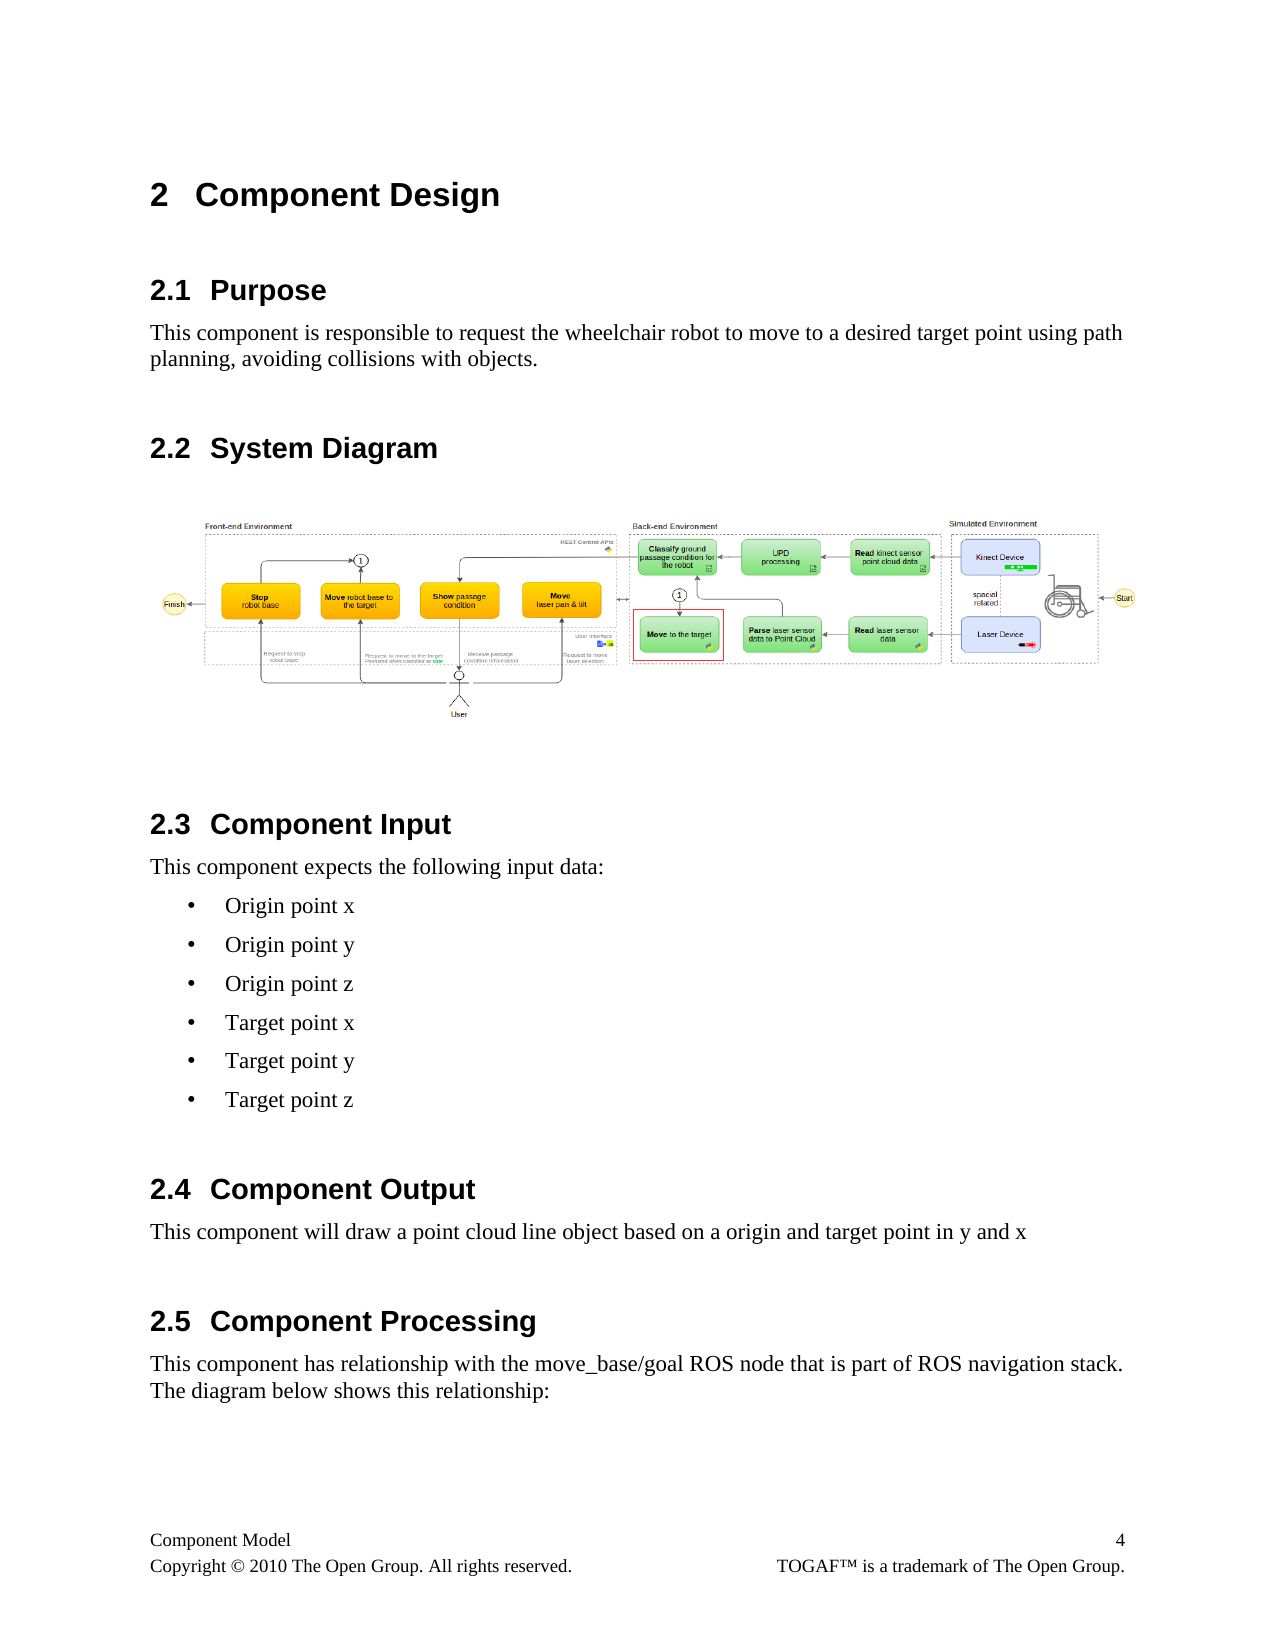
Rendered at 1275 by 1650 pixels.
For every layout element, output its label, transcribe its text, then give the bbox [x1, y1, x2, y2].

text This component will draw a point cloud line object based on a origin and target point in y and x [150, 1218, 1125, 1245]
text This component is responsible to request the wheelchair robot to move to a desired target point using path planning, avoiding collisions with objects. [150, 319, 1125, 372]
list Target point z [187, 1086, 1125, 1113]
subtitle Component Design [150, 175, 1125, 213]
subtitle Component Output [150, 1172, 1125, 1206]
subtitle Purpose [150, 273, 1125, 307]
text This component has relationship with the move_base/goal ROS node that is part of ROS navigation stack. The diagram below shows this relationship: [150, 1350, 1125, 1403]
subtitle Component Input [150, 807, 1125, 841]
list Origin point y [187, 931, 1125, 957]
picture [162, 519, 1138, 721]
text This component expects the following input data: [150, 853, 1125, 879]
list Target point x [187, 1008, 1125, 1035]
list Target point y [187, 1047, 1125, 1074]
list Origin point z [187, 970, 1125, 996]
subtitle System Diagram [150, 432, 1125, 465]
subtitle Component Processing [150, 1304, 1125, 1338]
list Origin point x [187, 892, 1125, 918]
